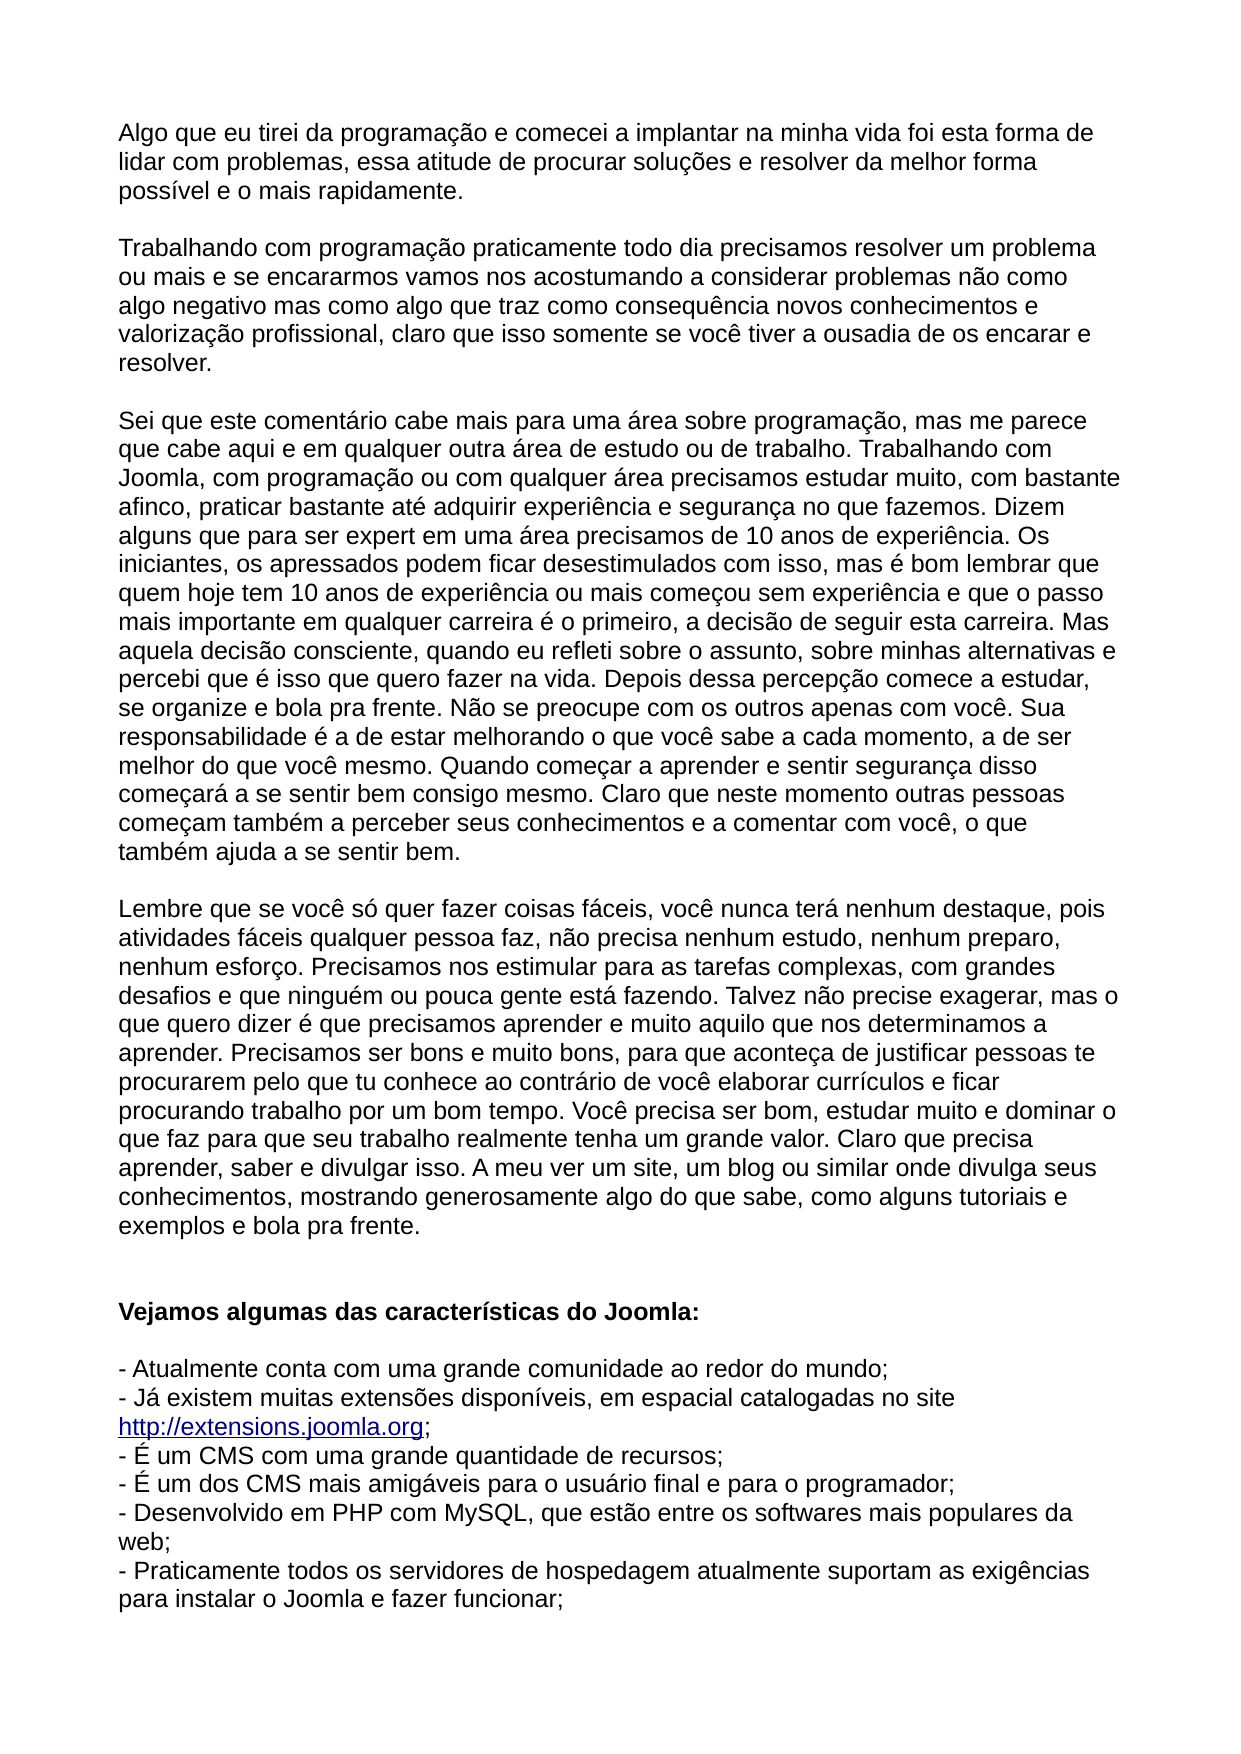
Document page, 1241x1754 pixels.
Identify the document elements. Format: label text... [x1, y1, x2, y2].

text Sei que este comentário cabe mais para uma área sobre programação, mas me parece que cabe aqui e em qualquer outra área de estudo ou de trabalho. Trabalhando com Joomla, com programação ou com qualquer área precisamos estudar muito, com bastante afinco, praticar bastante até adquirir experiência e segurança no que fazemos. Dizem alguns que para ser expert em uma área precisamos de 10 anos de experiência. Os iniciantes, os apressados podem ficar desestimulados com isso, mas é bom lembrar que quem hoje tem 10 anos de experiência ou mais começou sem experiência e que o passo mais importante em qualquer carreira é o primeiro, a decisão de seguir esta carreira. Mas aquela decisão consciente, quando eu refleti sobre o assunto, sobre minhas alternativas e percebi que é isso que quero fazer na vida. Depois dessa percepção comece a estudar, se organize e bola pra frente. Não se preocupe com os outros apenas com você. Sua responsabilidade é a de estar melhorando o que você sabe a cada momento, a de ser melhor do que você mesmo. Quando começar a aprender e sentir segurança disso começará a se sentir bem consigo mesmo. Claro que neste momento outras pessoas começam também a perceber seus conhecimentos e a comentar com você, o que também ajuda a se sentir bem. [118, 406, 1122, 866]
text Trabalhando com programação praticamente todo dia precisamos resolver um problema ou mais e se encararmos vamos nos acostumando a considerar problemas não como algo negativo mas como algo que traz como consequência novos conhecimentos e valorização profissional, claro que isso somente se você tiver a ousadia de os encarar e resolver. [118, 233, 1122, 377]
text Lembre que se você só quer fazer coisas fáceis, você nunca terá nenhum destaque, pois atividades fáceis qualquer pessoa faz, não precisa nenhum estudo, nenhum preparo, nenhum esforço. Precisamos nos estimular para as tarefas complexas, com grandes desafios e que ninguém ou pouca gente está fazendo. Talvez não precise exagerar, mas o que quero dizer é que precisamos aprender e muito aquilo que nos determinamos a aprender. Precisamos ser bons e muito bons, para que aconteça de justificar pessoas te procurarem pelo que tu conhece ao contrário de você elaborar currículos e ficar procurando trabalho por um bom tempo. Você precisa ser bom, estudar muito e dominar o que faz para que seu trabalho realmente tenha um grande valor. Claro que precisa aprender, saber e divulgar isso. A meu ver um site, um blog ou similar onde divulga seus conhecimentos, mostrando generosamente algo do que sabe, como alguns tutoriais e exemplos e bola pra frente. [118, 894, 1122, 1239]
text Vejamos algumas das características do Joomla: [118, 1297, 1122, 1326]
text Algo que eu tirei da programação e comecei a implantar na minha vida foi esta forma de lidar com problemas, essa atitude de procurar soluções e resolver da melhor forma possível e o mais rapidamente. [118, 118, 1122, 204]
text - Atualmente conta com uma grande comunidade ao redor do mundo; - Já existem muitas extensões disponíveis, em espacial catalogadas no site http://extensions.joomla.org; - É um CMS com uma grande quantidade de recursos; - É um dos CMS mais amigáveis para o usuário final e para o programador; - Desenvolvido em PHP com MySQL, que estão entre os softwares mais populares da web; - Praticamente todos os servidores de hospedagem atualmente suportam as exigências para instalar o Joomla e fazer funcionar; [118, 1354, 1122, 1613]
